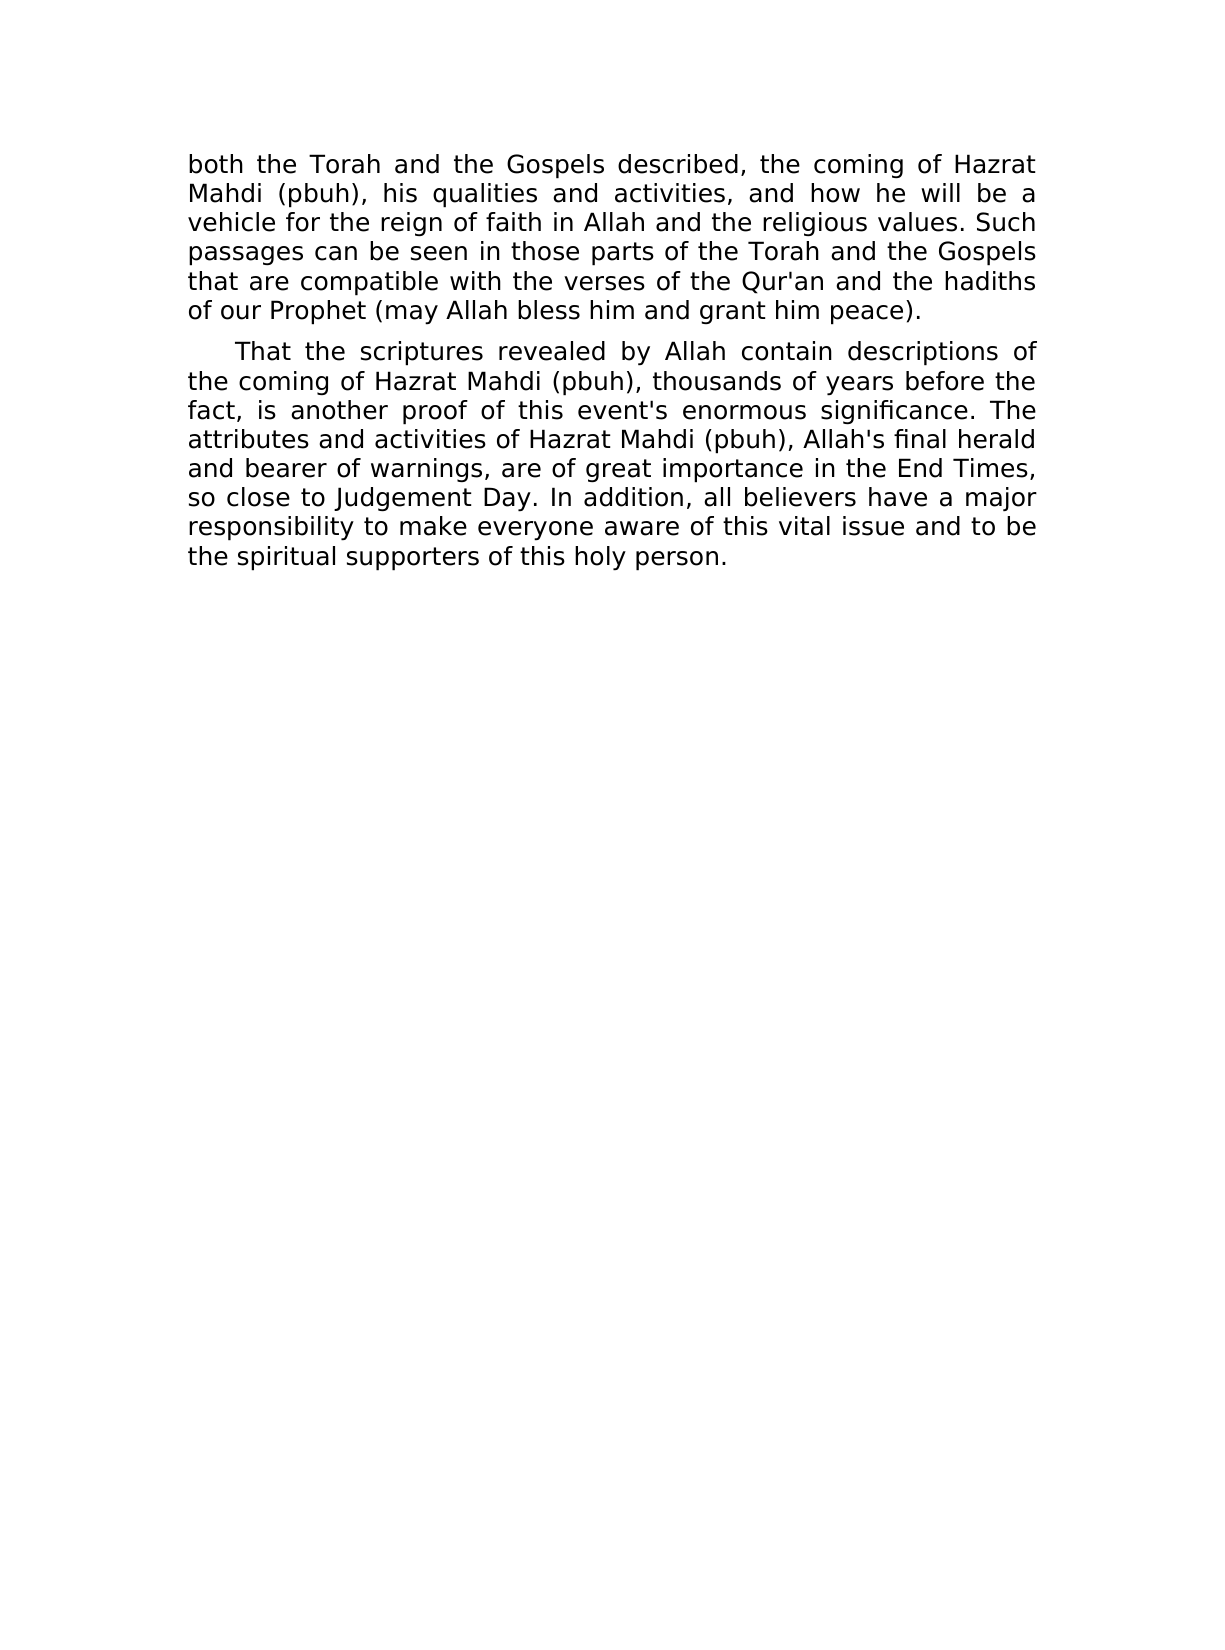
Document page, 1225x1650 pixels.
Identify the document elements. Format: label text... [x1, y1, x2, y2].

text both the Torah and the Gospels described, the coming of Hazrat Mahdi (pbuh), his qualities and activities, and how he will be a vehicle for the reign of faith in Allah and the religious values. Such passages can be seen in those parts of the Torah and the Gospels that are compatible with the verses of the Qur'an and the hadiths of our Prophet (may Allah bless him and grant him peace). [187, 150, 1037, 325]
text That the scriptures revealed by Allah contain descriptions of the coming of Hazrat Mahdi (pbuh), thousands of years before the fact, is another proof of this event's enormous significance. The attributes and activities of Hazrat Mahdi (pbuh), Allah's final herald and bearer of warnings, are of great importance in the End Times, so close to Judgement Day. In addition, all believers have a major responsibility to make everyone aware of this vital issue and to be the spiritual supporters of this holy person. [187, 337, 1037, 571]
